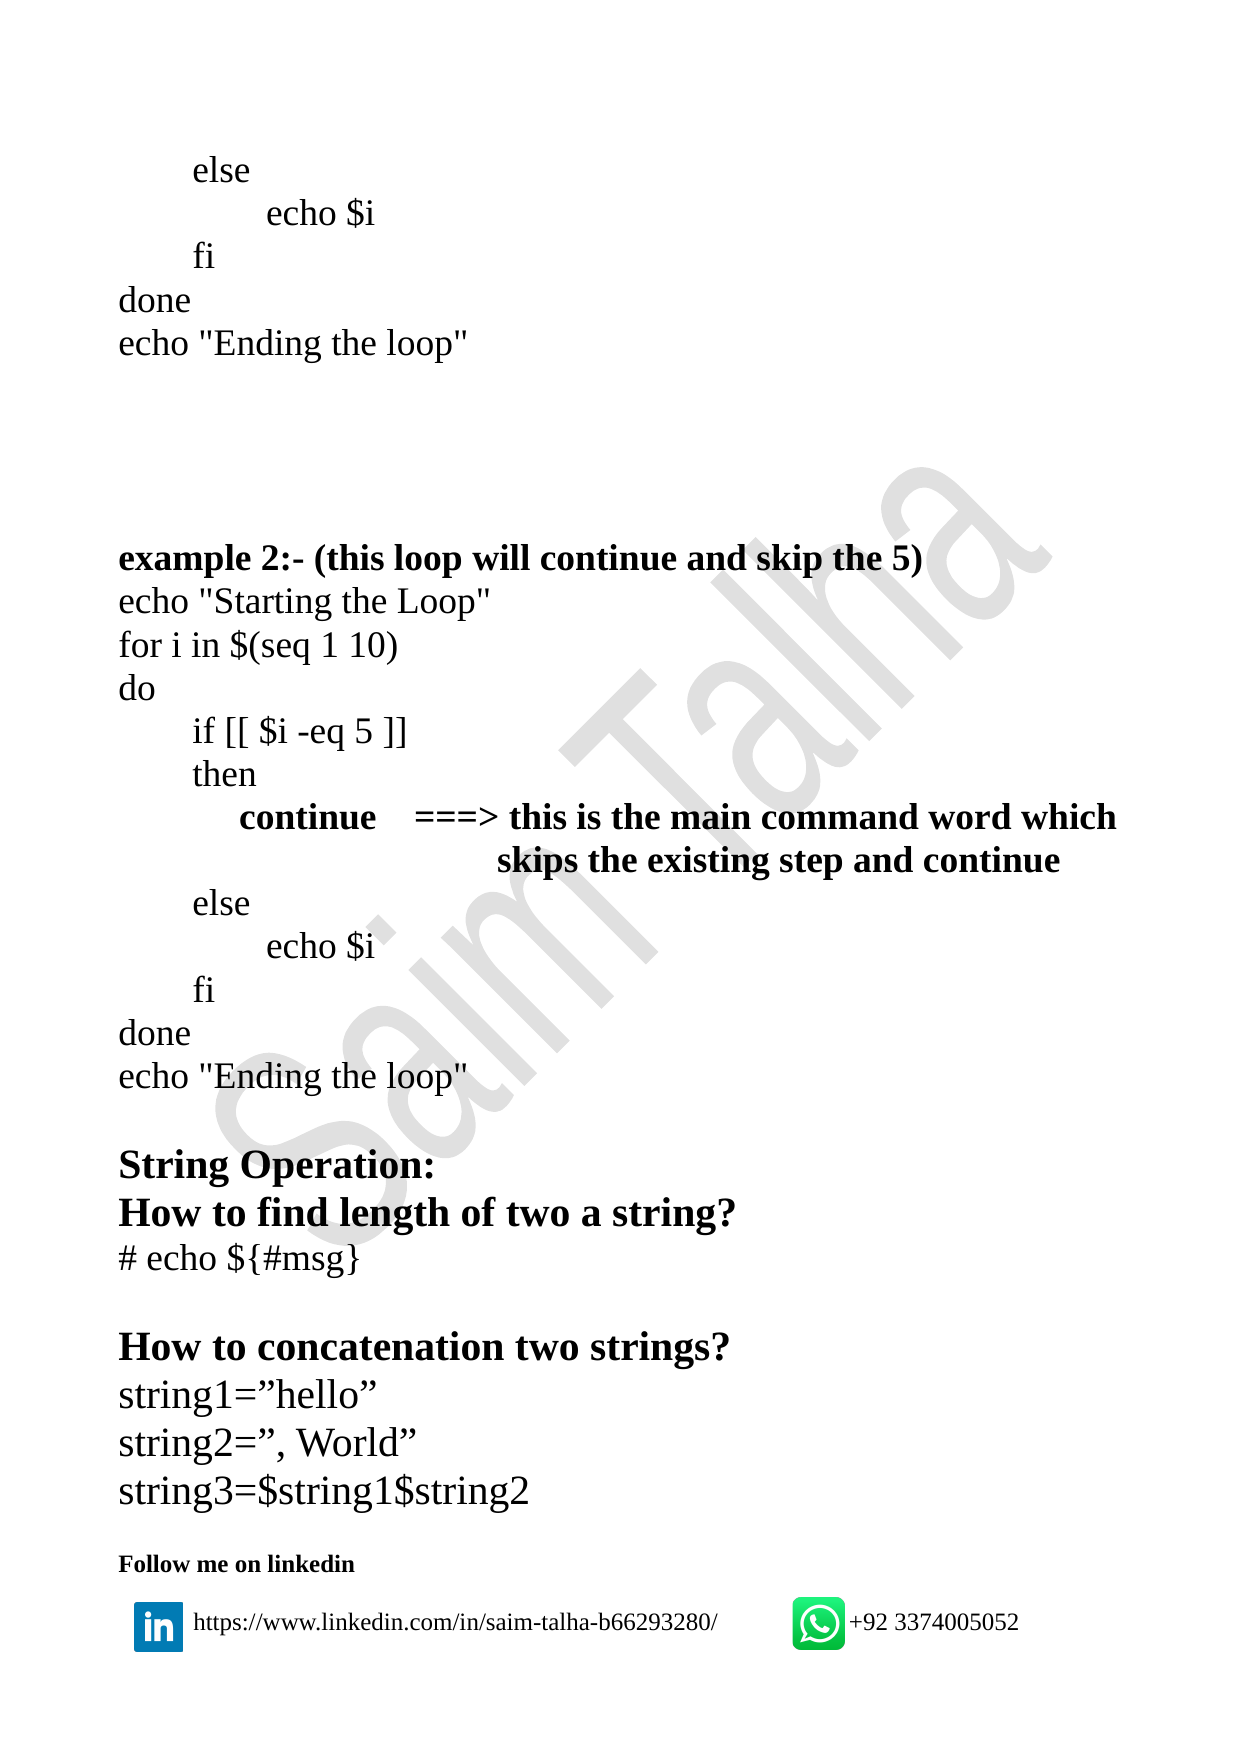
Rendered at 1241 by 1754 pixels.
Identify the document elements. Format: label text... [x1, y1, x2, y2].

text example 2:- (this loop will continue and skip the 5) [118, 536, 770, 579]
text [498, 967, 1122, 1010]
text [402, 1010, 490, 1053]
text continue ===> this is the main command word which [699, 794, 1122, 838]
text echo $i [118, 924, 471, 967]
text else [118, 881, 515, 924]
text [363, 1027, 418, 1053]
text [708, 682, 763, 708]
text [842, 622, 1122, 665]
text String Operation: [280, 1145, 385, 1187]
text string1=”hello” [118, 1369, 1122, 1417]
text [747, 665, 834, 708]
text echo $i [118, 191, 1122, 234]
text [896, 579, 1122, 622]
text string3=$string1$string2 [118, 1465, 1122, 1513]
text [815, 751, 1122, 794]
text [592, 734, 626, 751]
text example 2:- (this loop will continue and skip the 5) [756, 536, 934, 579]
text done [118, 277, 1122, 320]
text [624, 708, 760, 751]
text How to find length of two a string? [399, 1187, 1122, 1235]
text [480, 924, 558, 967]
text # echo ${#msg} [118, 1235, 1122, 1278]
text String Operation: [385, 1139, 1122, 1187]
text [753, 751, 806, 792]
text [734, 579, 813, 622]
text fi [118, 967, 447, 1010]
text [820, 665, 899, 708]
text [589, 881, 1122, 924]
text string2=”, World” [118, 1417, 1122, 1465]
text [544, 924, 1122, 967]
text done [118, 1010, 365, 1053]
text echo "Ending the loop" [451, 1053, 1122, 1096]
text echo "Ending the loop" [118, 1053, 259, 1096]
text example 2:- (this loop will continue and skip the 5) [1009, 536, 1122, 579]
text example 2:- (this loop will continue and skip the 5) [947, 536, 1000, 579]
text [524, 881, 604, 924]
text [795, 708, 1122, 751]
text [826, 579, 910, 622]
text do [118, 665, 710, 708]
text then [118, 751, 669, 794]
text for i in $(seq 1 10) [118, 622, 791, 665]
text echo "Ending the loop" [242, 1053, 415, 1096]
text else [118, 148, 1122, 191]
text if [[ $i -eq 5 ]] [118, 708, 599, 751]
text [777, 622, 856, 665]
text [754, 719, 802, 751]
picture [792, 1597, 845, 1650]
text [541, 1010, 1122, 1053]
text [656, 751, 751, 794]
text [432, 967, 512, 1010]
picture [155, 1620, 173, 1641]
text String Operation: [118, 1139, 275, 1187]
text How to find length of two a string? [118, 1187, 385, 1235]
text [885, 665, 1122, 708]
text echo "Ending the loop" [118, 320, 1122, 363]
text echo "Ending the loop" [409, 1064, 440, 1096]
picture [146, 1620, 151, 1641]
text How to concatenation two strings? [118, 1322, 1122, 1369]
text fi [118, 234, 1122, 277]
text [475, 1010, 555, 1053]
text echo "Starting the Loop" [118, 579, 748, 622]
text skips the existing step and continue [118, 838, 1122, 881]
text continue ===> this is the main command word which [118, 794, 713, 838]
